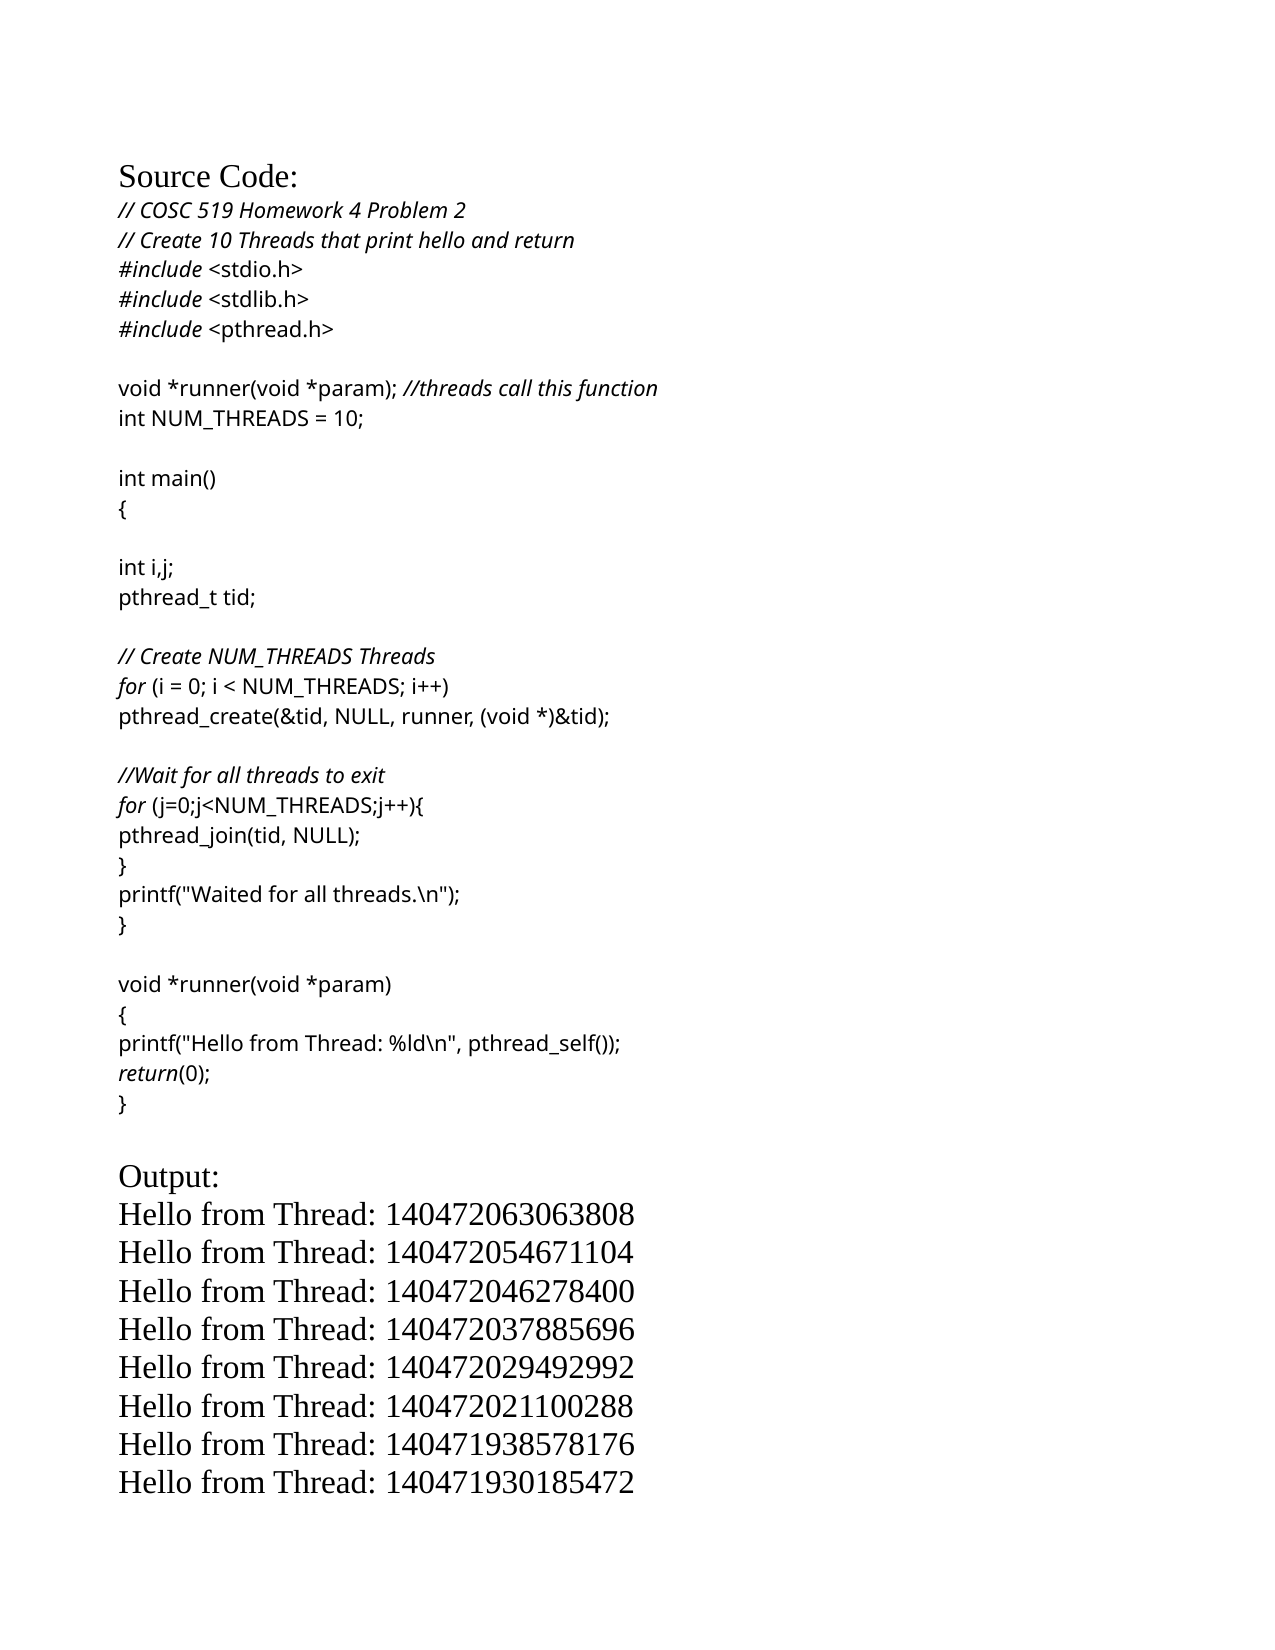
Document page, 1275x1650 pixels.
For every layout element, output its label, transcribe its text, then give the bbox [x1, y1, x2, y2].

text pthread_t tid; [118, 582, 1157, 612]
text #include <stdio.h> [118, 254, 1157, 284]
text void *runner(void *param) [118, 969, 1157, 998]
text Output: [118, 1156, 1157, 1194]
text Hello from Thread: 140472063063808 [118, 1194, 1157, 1233]
text int i,j; [118, 552, 1157, 582]
text pthread_create(&tid, NULL, runner, (void *)&tid); [118, 701, 1157, 731]
text //Wait for all threads to exit [118, 760, 1157, 790]
text int main() [118, 463, 1157, 492]
text printf("Hello from Thread: %ld\n", pthread_self()); [118, 1028, 1157, 1058]
text Source Code: [118, 156, 1157, 195]
text Hello from Thread: 140471938578176 [118, 1424, 1157, 1463]
text Hello from Thread: 140472054671104 [118, 1233, 1157, 1271]
text for (j=0;j<NUM_THREADS;j++){ [118, 790, 1157, 820]
text } [118, 909, 1157, 939]
text int NUM_THREADS = 10; [118, 403, 1157, 433]
text } [118, 1088, 1157, 1118]
text pthread_join(tid, NULL); [118, 820, 1157, 850]
text Hello from Thread: 140471930185472 [118, 1463, 1157, 1501]
text return(0); [118, 1058, 1157, 1088]
text // Create 10 Threads that print hello and return [118, 224, 1157, 254]
text Hello from Thread: 140472021100288 [118, 1386, 1157, 1424]
text #include <stdlib.h> [118, 284, 1157, 314]
text } [118, 850, 1157, 879]
text // Create NUM_THREADS Threads [118, 641, 1157, 671]
text Hello from Thread: 140472046278400 [118, 1271, 1157, 1309]
text #include <pthread.h> [118, 314, 1157, 344]
text { [118, 998, 1157, 1028]
text void *runner(void *param); //threads call this function [118, 373, 1157, 403]
text { [118, 492, 1157, 522]
text printf("Waited for all threads.\n"); [118, 879, 1157, 909]
text for (i = 0; i < NUM_THREADS; i++) [118, 671, 1157, 701]
text // COSC 519 Homework 4 Problem 2 [118, 195, 1157, 224]
text Hello from Thread: 140472037885696 [118, 1309, 1157, 1348]
text Hello from Thread: 140472029492992 [118, 1348, 1157, 1386]
